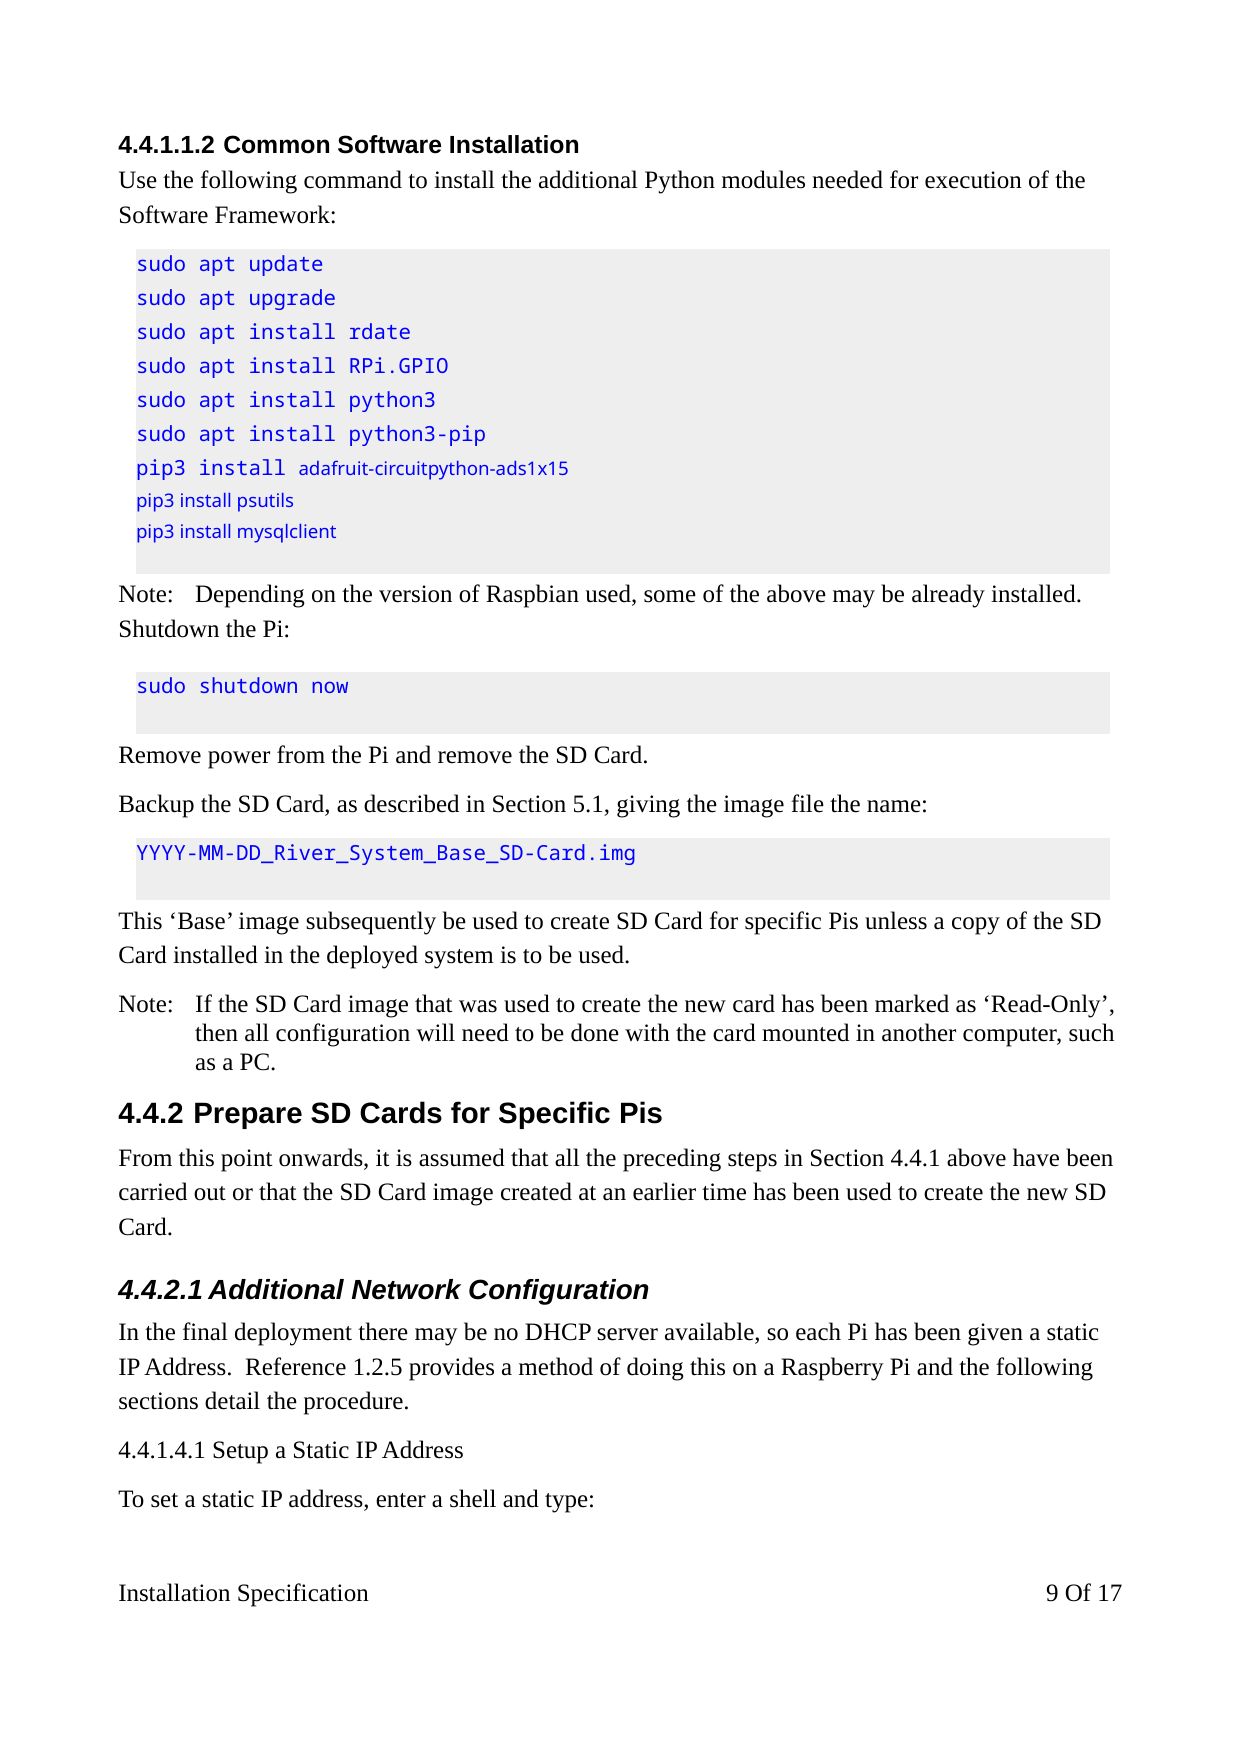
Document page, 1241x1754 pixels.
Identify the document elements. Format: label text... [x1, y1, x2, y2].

text sudo apt upgrade [136, 283, 1110, 311]
text pip3 install psutils [136, 487, 1110, 513]
subtitle Common Software Installation [118, 131, 1122, 159]
text This ‘Base’ image subsequently be used to create SD Card for specific Pis unless a copy of the SD Card installed in the deployed system is to be used. [118, 906, 1122, 969]
subtitle Prepare SD Cards for Specific Pis [118, 1096, 1122, 1130]
text sudo shutdown now [136, 672, 1110, 700]
text YYYY-MM-DD_River_System_Base_SD-Card.img [136, 838, 1110, 866]
subtitle Additional Network Configuration [118, 1273, 1122, 1305]
text Note: If the SD Card image that was used to create the new card has been marked as ‘Read-Only’, then all configuration will need to be done with the card mounted in another computer, such as a PC. [118, 989, 1122, 1076]
text Shutdown the Pi: [118, 614, 1122, 643]
text sudo apt update [136, 249, 1110, 277]
text Use the following command to install the additional Python modules needed for execution of the Software Framework: [118, 165, 1122, 229]
text pip3 install adafruit-circuitpython-ads1x15 [136, 453, 1110, 482]
text From this point onwards, it is assumed that all the preceding steps in Section 4.4.1 above have been carried out or that the SD Card image created at an earlier time has been used to create the new SD Card. [118, 1143, 1122, 1240]
text Remove power from the Pi and remove the SD Card. [118, 740, 1122, 768]
text pip3 install mysqlclient [136, 518, 1110, 543]
text In the final deployment there may be no DHCP server available, so each Pi has been given a static IP Address. Reference 1.2.5 provides a method of doing this on a Raspberry Pi and the following sections detail the procedure. [118, 1317, 1122, 1415]
text Note: Depending on the version of Raspbian used, some of the above may be already installed. [118, 579, 1122, 608]
text Backup the SD Card, as described in Section 5.1, giving the image file the name: [118, 789, 1122, 818]
text sudo apt install python3-pip [136, 419, 1110, 448]
text sudo apt install RPi.GPIO [136, 351, 1110, 379]
text sudo apt install rdate [136, 317, 1110, 346]
subtitle 4.4.1.4.1 Setup a Static IP Address [118, 1436, 1122, 1464]
subtitle To set a static IP address, enter a shell and type: [118, 1484, 1122, 1513]
text sudo apt install python3 [136, 385, 1110, 414]
